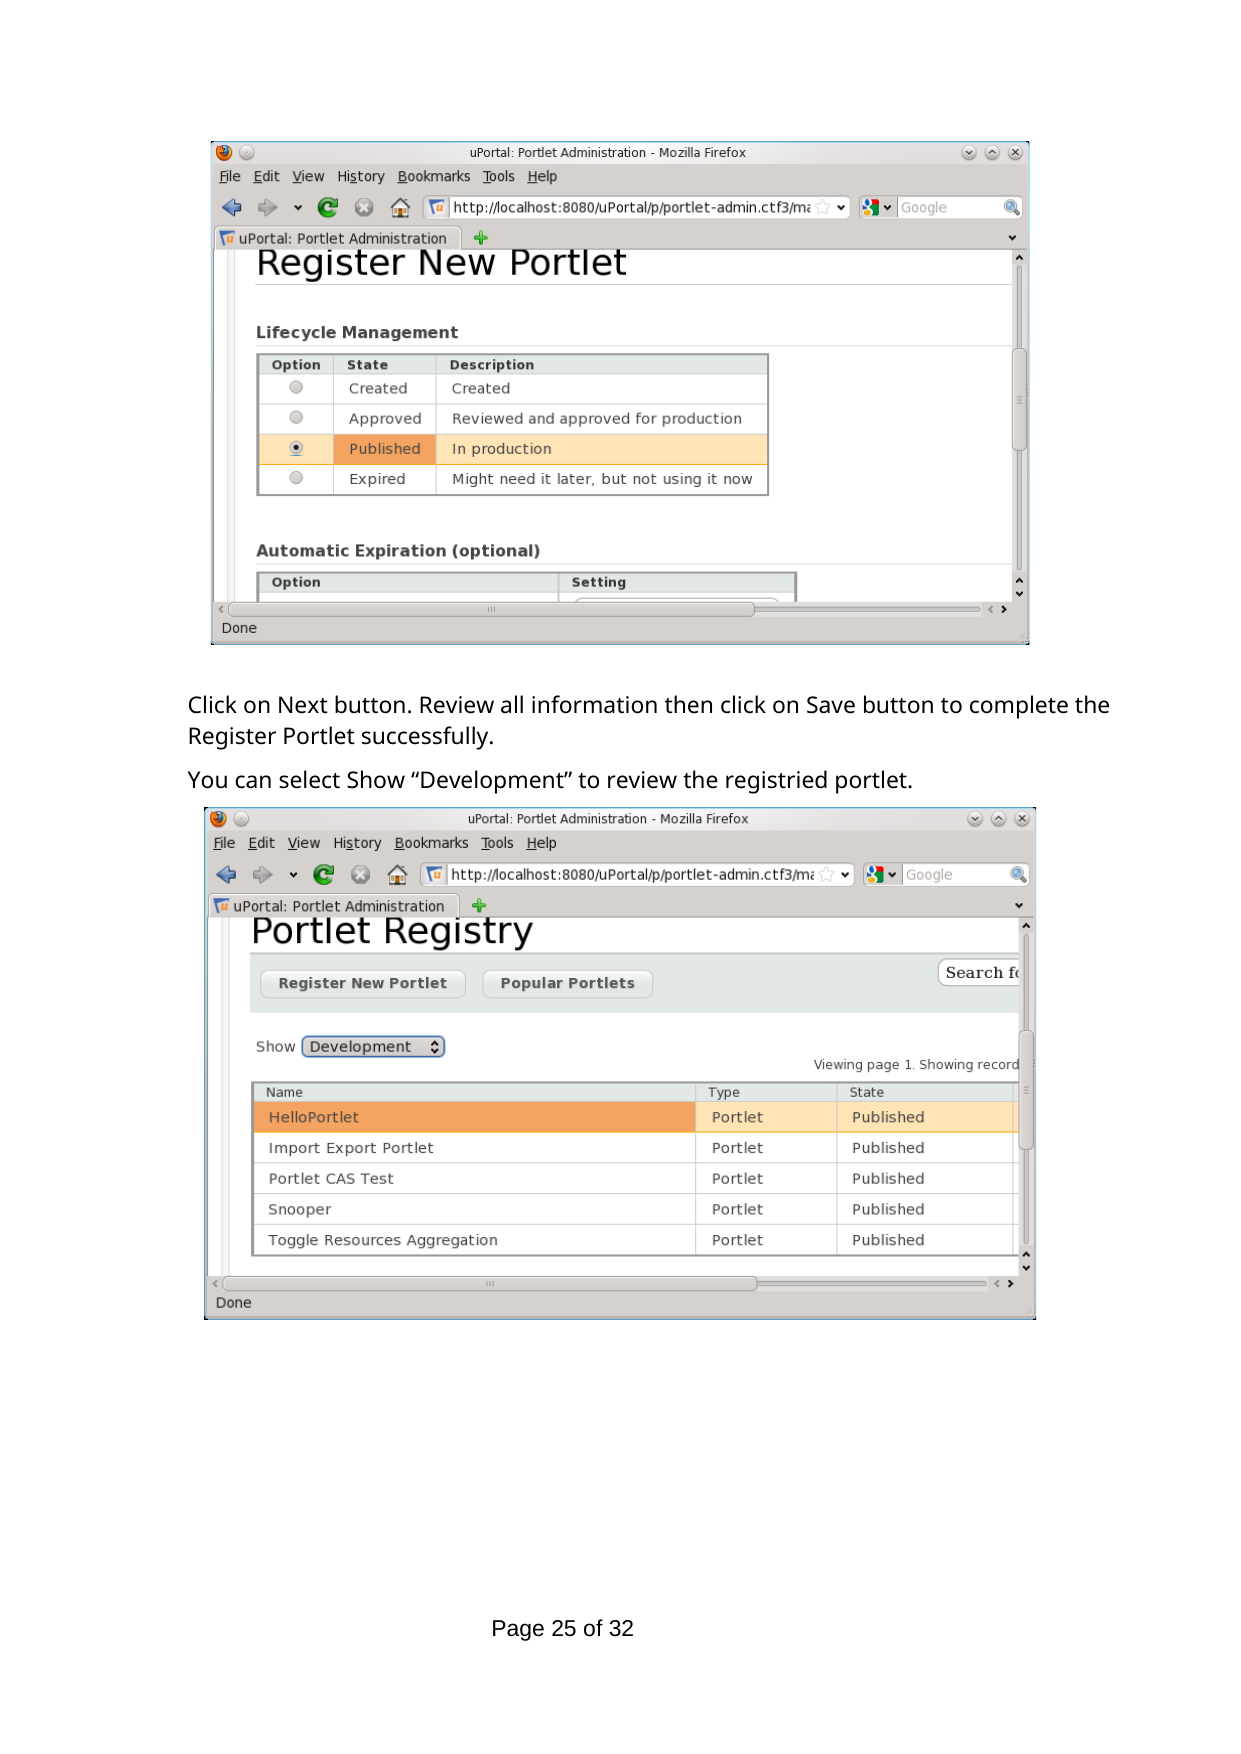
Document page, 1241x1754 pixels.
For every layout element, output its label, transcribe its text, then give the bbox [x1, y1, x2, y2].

picture [204, 807, 1037, 1320]
text Click on Next button. Review all information then click on Save button to complete the Register Portlet successfully. [187, 689, 1128, 751]
text You can select Show “Development” to review the registried portlet. [187, 764, 1128, 795]
picture [210, 141, 1030, 645]
